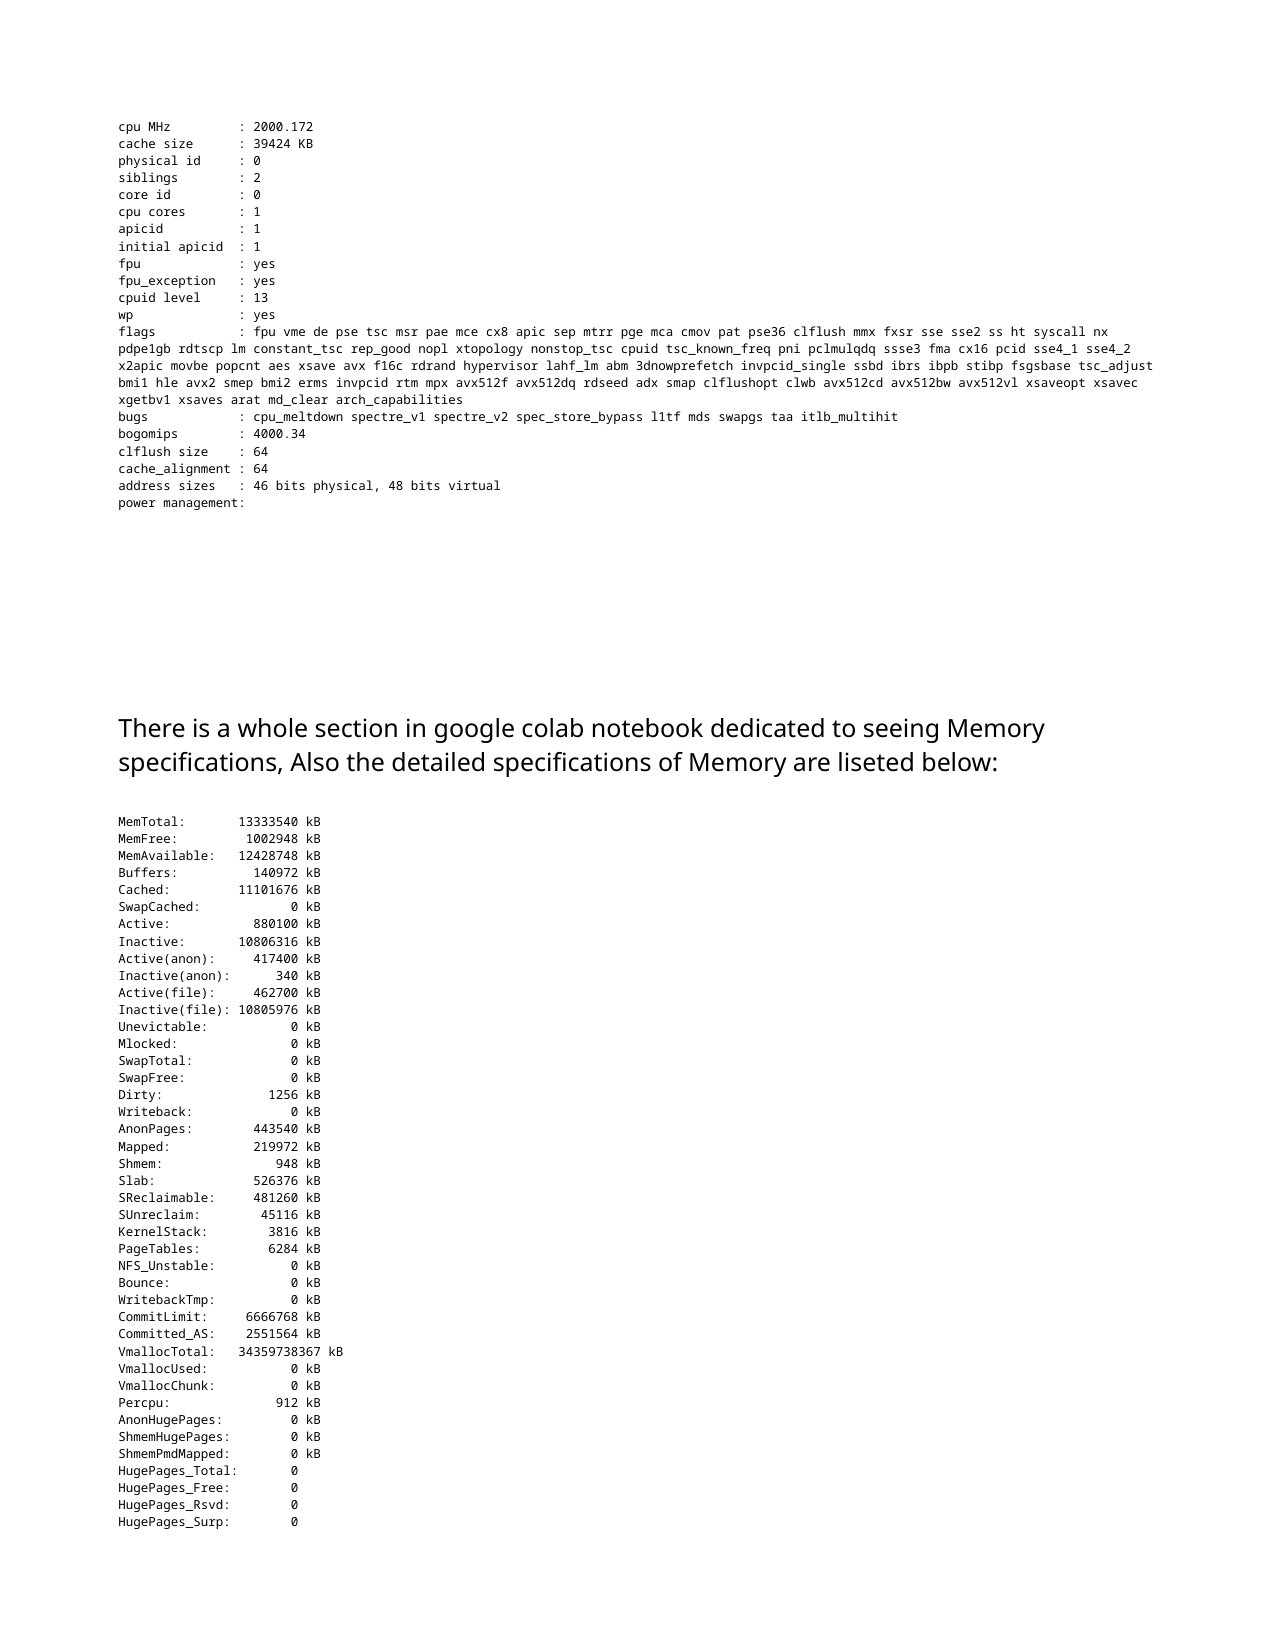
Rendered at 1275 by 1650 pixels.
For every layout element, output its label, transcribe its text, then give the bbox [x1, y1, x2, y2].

text MemAvailable: 12428748 kB [118, 847, 1157, 864]
text WritebackTmp: 0 kB [118, 1291, 1157, 1308]
text Inactive(anon): 340 kB [118, 967, 1157, 984]
text SwapFree: 0 kB [118, 1069, 1157, 1086]
text Mlocked: 0 kB [118, 1035, 1157, 1052]
text initial apicid : 1 [118, 238, 1157, 255]
text Bounce: 0 kB [118, 1274, 1157, 1291]
text SwapTotal: 0 kB [118, 1052, 1157, 1069]
text power management: [118, 494, 1157, 511]
text cache_alignment : 64 [118, 460, 1157, 477]
text Unevictable: 0 kB [118, 1018, 1157, 1035]
text physical id : 0 [118, 152, 1157, 169]
text Buffers: 140972 kB [118, 864, 1157, 881]
text VmallocTotal: 34359738367 kB [118, 1343, 1157, 1360]
text HugePages_Rsvd: 0 [118, 1496, 1157, 1513]
text SUnreclaim: 45116 kB [118, 1206, 1157, 1223]
text core id : 0 [118, 186, 1157, 203]
text siblings : 2 [118, 169, 1157, 186]
text Shmem: 948 kB [118, 1155, 1157, 1172]
text Writeback: 0 kB [118, 1103, 1157, 1121]
text KernelStack: 3816 kB [118, 1223, 1157, 1240]
text fpu : yes [118, 255, 1157, 272]
text Active(file): 462700 kB [118, 984, 1157, 1001]
text flags : fpu vme de pse tsc msr pae mce cx8 apic sep mtrr pge mca cmov pat pse36 clflush mmx fxsr sse sse2 ss ht syscall nx pdpe1gb rdtscp lm constant_tsc rep_good nopl xtopology nonstop_tsc cpuid tsc_known_freq pni pclmulqdq ssse3 fma cx16 pcid sse4_1 sse4_2 x2apic movbe popcnt aes xsave avx f16c rdrand hypervisor lahf_lm abm 3dnowprefetch invpcid_single ssbd ibrs ibpb stibp fsgsbase tsc_adjust bmi1 hle avx2 smep bmi2 erms invpcid rtm mpx avx512f avx512dq rdseed adx smap clflushopt clwb avx512cd avx512bw avx512vl xsaveopt xsavec xgetbv1 xsaves arat md_clear arch_capabilities [118, 323, 1157, 408]
text apicid : 1 [118, 221, 1157, 238]
text Active(anon): 417400 kB [118, 950, 1157, 967]
text Committed_AS: 2551564 kB [118, 1326, 1157, 1343]
text There is a whole section in google colab notebook dedicated to seeing Memory specifications, Also the detailed specifications of Memory are liseted below: [118, 711, 1157, 779]
text wp : yes [118, 306, 1157, 323]
text Active: 880100 kB [118, 916, 1157, 933]
text SwapCached: 0 kB [118, 898, 1157, 916]
text address sizes : 46 bits physical, 48 bits virtual [118, 477, 1157, 494]
text Inactive: 10806316 kB [118, 933, 1157, 950]
text MemTotal: 13333540 kB [118, 813, 1157, 830]
text fpu_exception : yes [118, 272, 1157, 289]
text bugs : cpu_meltdown spectre_v1 spectre_v2 spec_store_bypass l1tf mds swapgs taa itlb_multihit [118, 408, 1157, 426]
text Mapped: 219972 kB [118, 1138, 1157, 1155]
text Dirty: 1256 kB [118, 1086, 1157, 1103]
text Percpu: 912 kB [118, 1394, 1157, 1411]
text ShmemHugePages: 0 kB [118, 1428, 1157, 1445]
text CommitLimit: 6666768 kB [118, 1308, 1157, 1326]
text cpu MHz : 2000.172 [118, 118, 1157, 135]
text HugePages_Free: 0 [118, 1479, 1157, 1496]
text HugePages_Total: 0 [118, 1462, 1157, 1479]
text AnonPages: 443540 kB [118, 1121, 1157, 1138]
text SReclaimable: 481260 kB [118, 1189, 1157, 1206]
text Slab: 526376 kB [118, 1172, 1157, 1189]
text MemFree: 1002948 kB [118, 830, 1157, 847]
text cache size : 39424 KB [118, 135, 1157, 152]
text bogomips : 4000.34 [118, 426, 1157, 443]
text AnonHugePages: 0 kB [118, 1411, 1157, 1428]
text Cached: 11101676 kB [118, 881, 1157, 898]
text VmallocChunk: 0 kB [118, 1377, 1157, 1394]
text HugePages_Surp: 0 [118, 1513, 1157, 1531]
text VmallocUsed: 0 kB [118, 1360, 1157, 1377]
text Inactive(file): 10805976 kB [118, 1001, 1157, 1018]
text PageTables: 6284 kB [118, 1240, 1157, 1257]
text ShmemPmdMapped: 0 kB [118, 1445, 1157, 1462]
text NFS_Unstable: 0 kB [118, 1257, 1157, 1274]
text clflush size : 64 [118, 443, 1157, 460]
text cpu cores : 1 [118, 203, 1157, 221]
text cpuid level : 13 [118, 289, 1157, 306]
